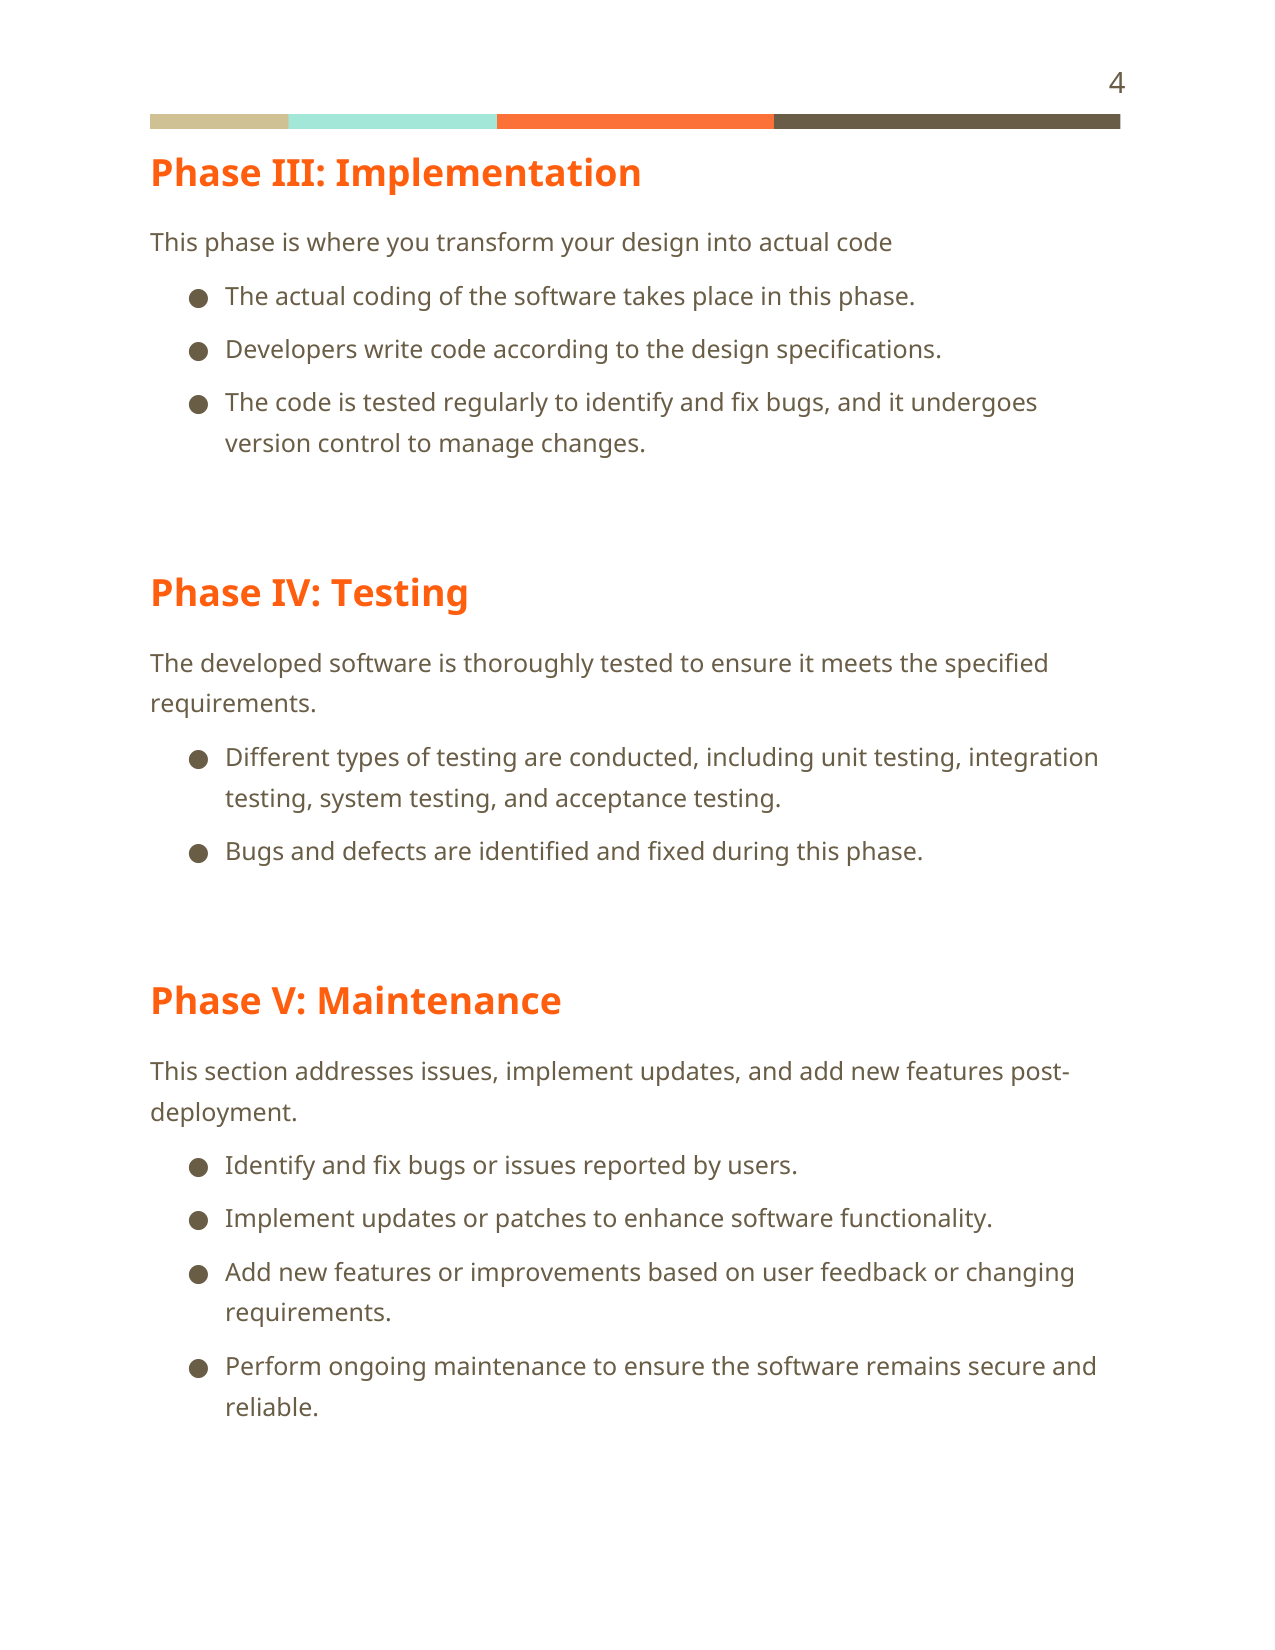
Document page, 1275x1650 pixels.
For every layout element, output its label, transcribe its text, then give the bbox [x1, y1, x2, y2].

list Identify and fix bugs or issues reported by users. [187, 1147, 1125, 1182]
text The developed software is thoroughly tested to ensure it meets the specified requirements. [150, 645, 1125, 720]
subtitle Phase IV: Testing [150, 566, 1125, 617]
list The actual coding of the software takes place in this phase. [187, 278, 1125, 312]
subtitle Phase III: Implementation [150, 146, 1125, 197]
list Bugs and defects are identified and fixed during this phase. [187, 834, 1125, 868]
list Different types of testing are conducted, including unit testing, integration testing, system testing, and acceptance testing. [187, 739, 1125, 814]
text This section addresses issues, implement updates, and add new features post-deployment. [150, 1053, 1125, 1128]
subtitle Phase V: Maintenance [150, 974, 1125, 1026]
picture [150, 114, 1121, 129]
list Developers write code according to the design specifications. [187, 331, 1125, 366]
list The code is tested regularly to identify and fix bugs, and it undergoes version control to manage changes. [187, 385, 1125, 460]
list Implement updates or patches to enhance software functionality. [187, 1201, 1125, 1235]
text This phase is where you transform your design into actual code [150, 225, 1125, 259]
list Perform ongoing maintenance to ensure the software remains secure and reliable. [187, 1348, 1125, 1423]
list Add new features or improvements based on user feedback or changing requirements. [187, 1254, 1125, 1329]
